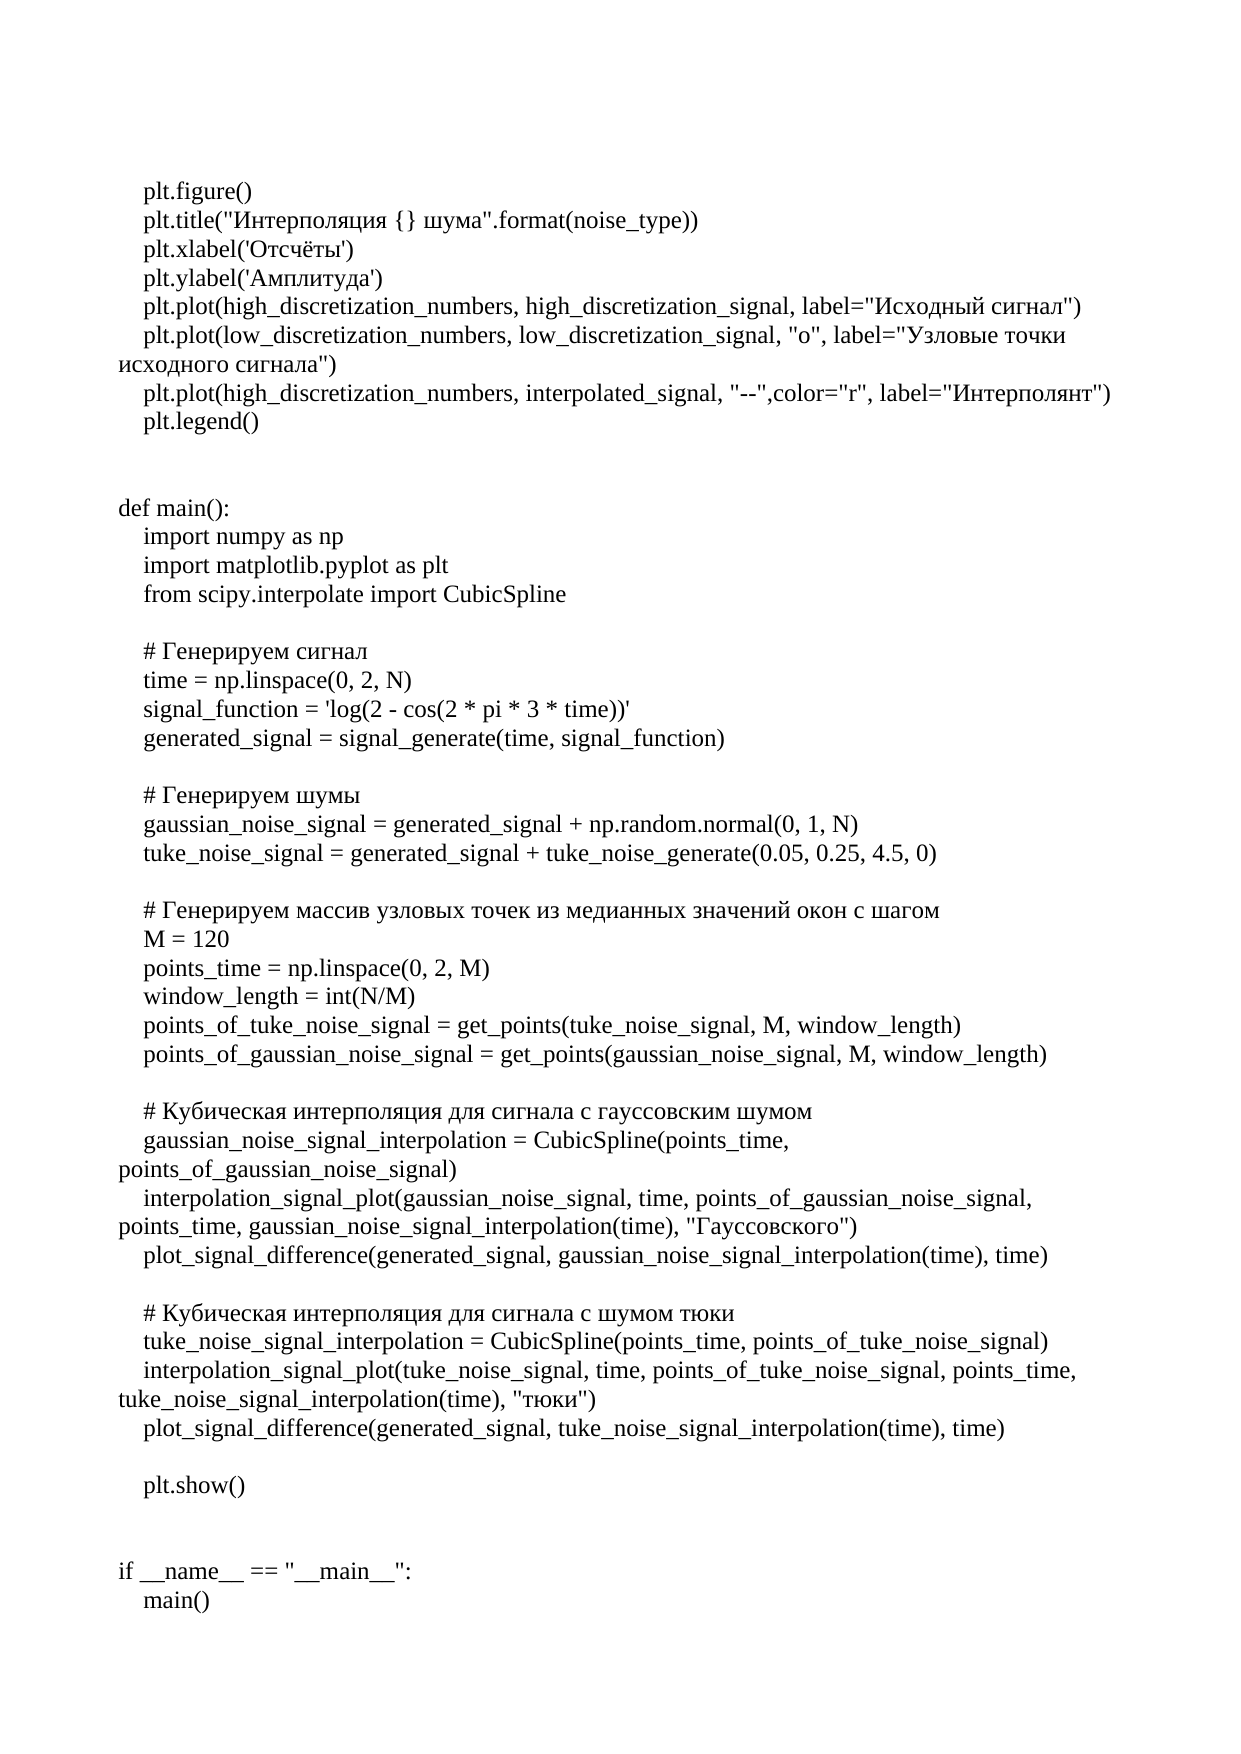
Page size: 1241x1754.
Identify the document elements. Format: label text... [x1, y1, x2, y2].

text plot_signal_difference(generated_signal, gaussian_noise_signal_interpolation(time), time) [118, 1240, 1122, 1269]
text plot_signal_difference(generated_signal, tuke_noise_signal_interpolation(time), time) [118, 1413, 1122, 1441]
text plt.show() [118, 1470, 1122, 1499]
text main() [118, 1585, 1122, 1614]
text plt.plot(high_discretization_numbers, interpolated_signal, "--",color="r", label="Интерполянт") [118, 378, 1122, 406]
text # Генерируем массив узловых точек из медианных значений окон с шагом [118, 895, 1122, 924]
text # Генерируем сигнал [118, 636, 1122, 665]
text gaussian_noise_signal = generated_signal + np.random.normal(0, 1, N) [118, 809, 1122, 838]
text tuke_noise_signal_interpolation = CubicSpline(points_time, points_of_tuke_noise_signal) [118, 1326, 1122, 1355]
text def main(): [118, 493, 1122, 521]
text plt.ylabel('Амплитуда') [118, 263, 1122, 291]
text points_of_tuke_noise_signal = get_points(tuke_noise_signal, M, window_length) [118, 1010, 1122, 1039]
text plt.xlabel('Отсчёты') [118, 234, 1122, 263]
text plt.title("Интерполяция {} шума".format(noise_type)) [118, 205, 1122, 234]
text generated_signal = signal_generate(time, signal_function) [118, 723, 1122, 751]
text gaussian_noise_signal_interpolation = CubicSpline(points_time, points_of_gaussian_noise_signal) [118, 1125, 1122, 1183]
text # Кубическая интерполяция для сигнала с гауссовским шумом [118, 1096, 1122, 1125]
text interpolation_signal_plot(gaussian_noise_signal, time, points_of_gaussian_noise_signal, points_time, gaussian_noise_signal_interpolation(time), "Гауссовского") [118, 1183, 1122, 1240]
text plt.plot(high_discretization_numbers, high_discretization_signal, label="Исходный сигнал") [118, 291, 1122, 320]
text plt.legend() [118, 406, 1122, 435]
text import matplotlib.pyplot as plt [118, 550, 1122, 579]
text from scipy.interpolate import CubicSpline [118, 579, 1122, 608]
text tuke_noise_signal = generated_signal + tuke_noise_generate(0.05, 0.25, 4.5, 0) [118, 838, 1122, 866]
text points_of_gaussian_noise_signal = get_points(gaussian_noise_signal, M, window_length) [118, 1039, 1122, 1068]
text if __name__ == "__main__": [118, 1556, 1122, 1585]
text plt.plot(low_discretization_numbers, low_discretization_signal, "o", label="Узловые точки исходного сигнала") [118, 320, 1122, 378]
text # Генерируем шумы [118, 780, 1122, 809]
text # Кубическая интерполяция для сигнала с шумом тюки [118, 1298, 1122, 1326]
text M = 120 [118, 924, 1122, 953]
text points_time = np.linspace(0, 2, M) [118, 953, 1122, 981]
text time = np.linspace(0, 2, N) [118, 665, 1122, 694]
text plt.figure() [118, 176, 1122, 205]
text signal_function = 'log(2 - cos(2 * pi * 3 * time))' [118, 694, 1122, 723]
text import numpy as np [118, 521, 1122, 550]
text interpolation_signal_plot(tuke_noise_signal, time, points_of_tuke_noise_signal, points_time, tuke_noise_signal_interpolation(time), "тюки") [118, 1355, 1122, 1413]
text window_length = int(N/M) [118, 981, 1122, 1010]
